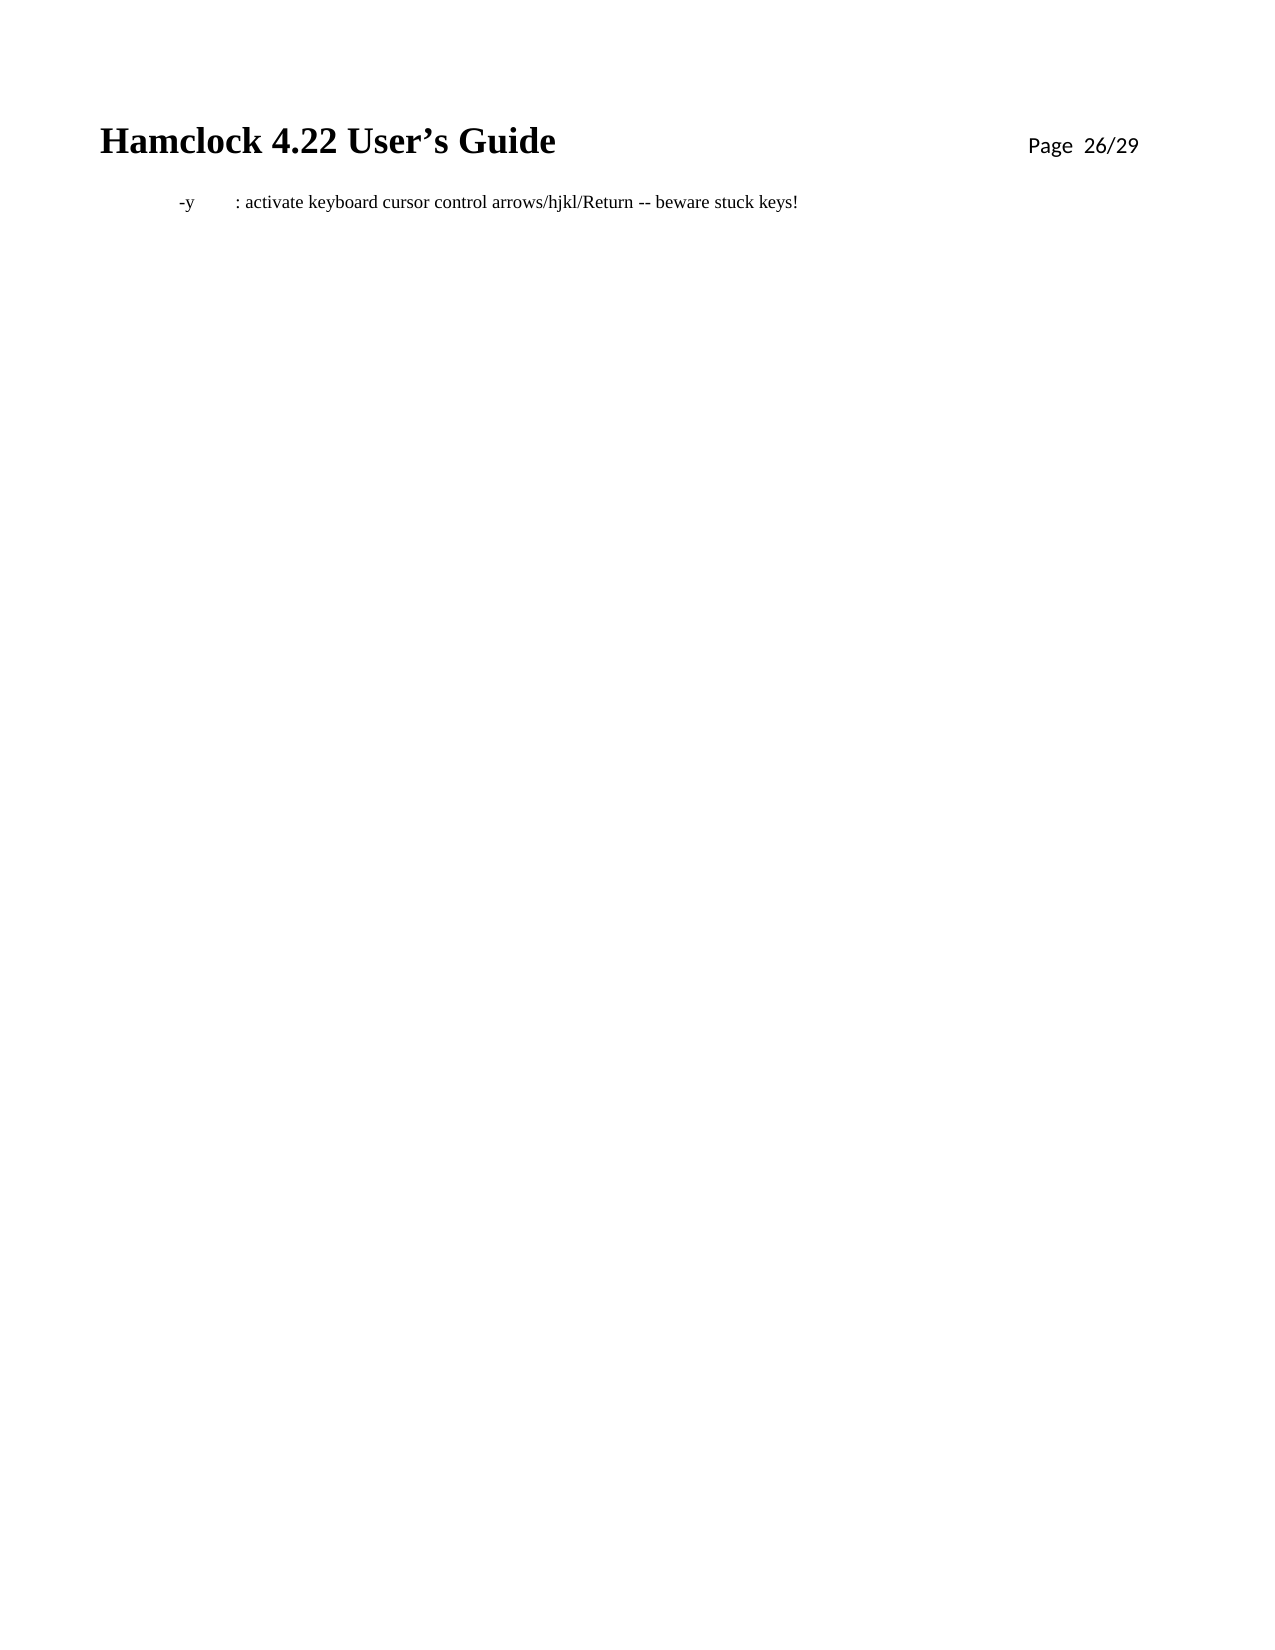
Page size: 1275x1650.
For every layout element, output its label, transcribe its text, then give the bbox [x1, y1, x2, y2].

text -y : activate keyboard cursor control arrows/hjkl/Return -- beware stuck keys! [179, 191, 1157, 213]
